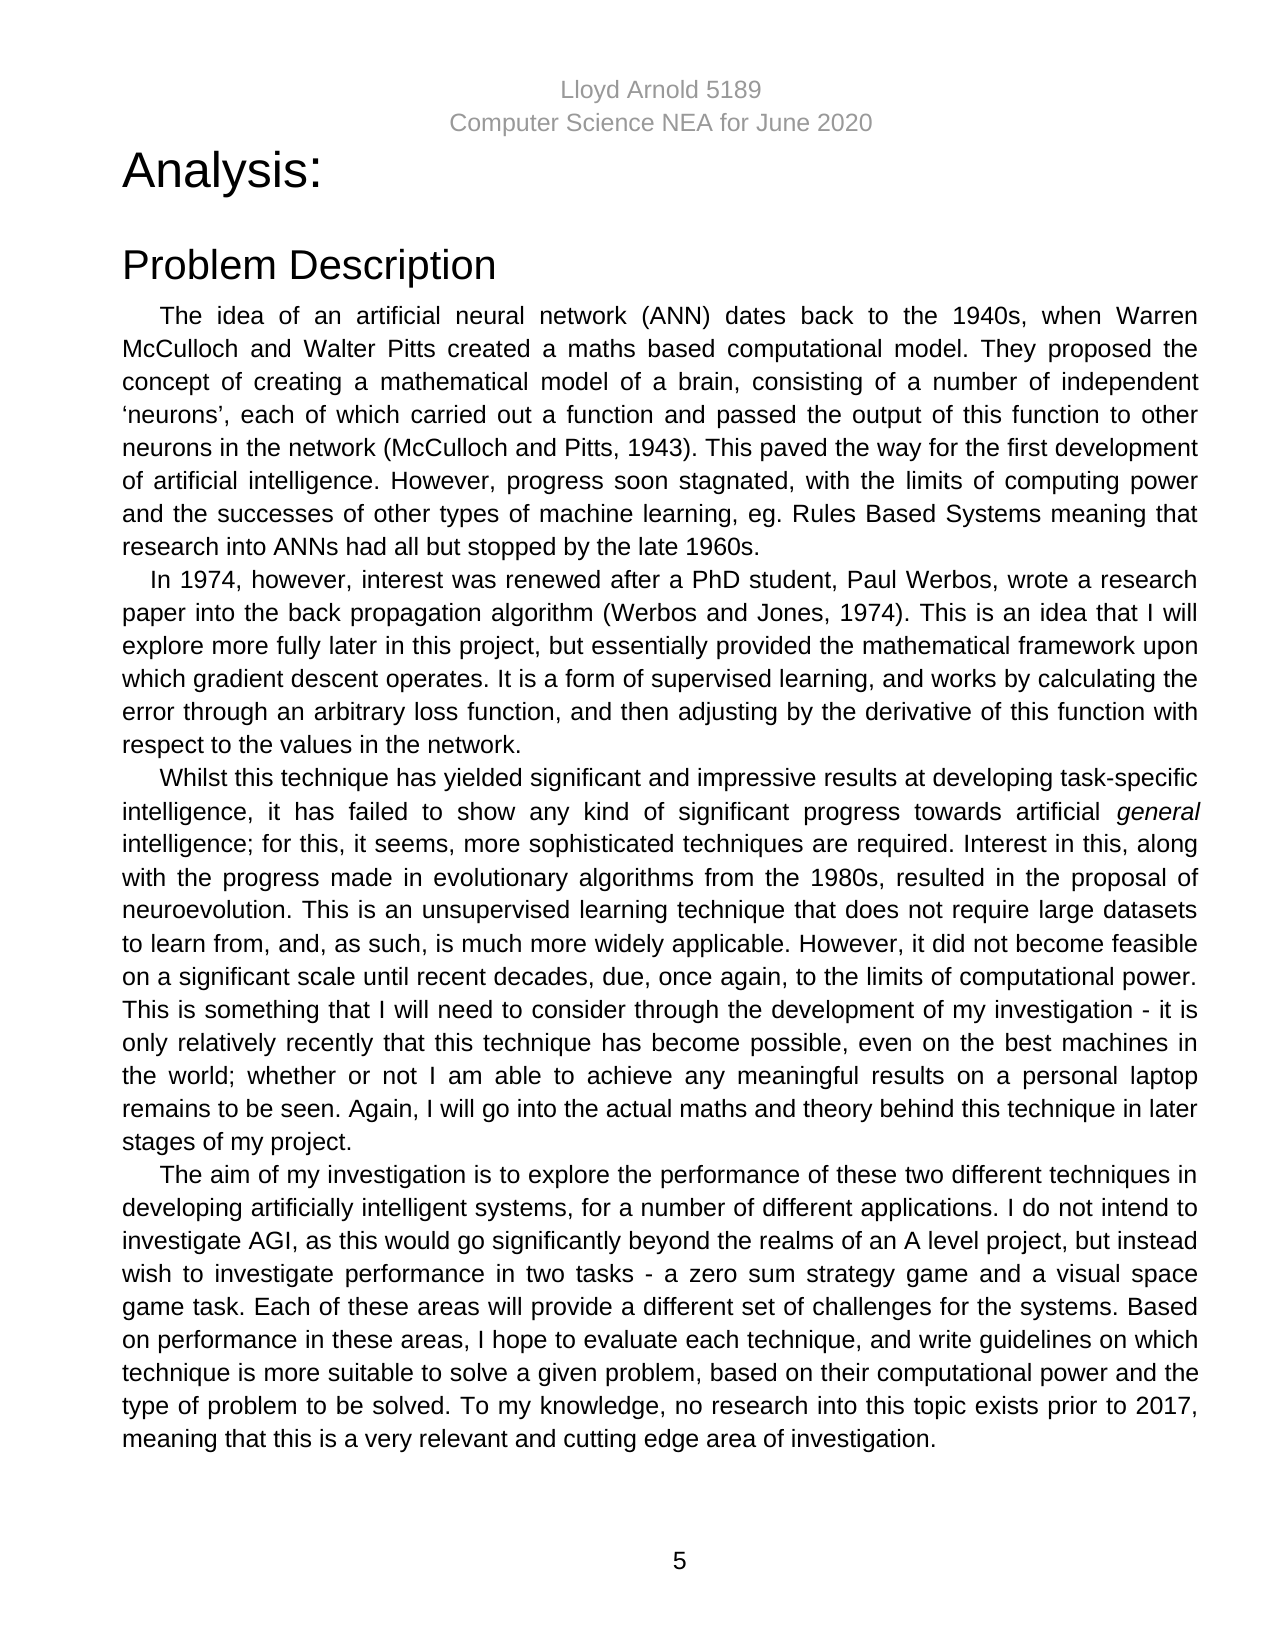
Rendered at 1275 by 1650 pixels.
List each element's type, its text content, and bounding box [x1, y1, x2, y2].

text Whilst this technique has yielded significant and impressive results at developing task-specific intelligence, it has failed to show any kind of significant progress towards artificial general intelligence; for this, it seems, more sophisticated techniques are required. Interest in this, along with the progress made in evolutionary algorithms from the 1980s, resulted in the proposal of neuroevolution. This is an unsupervised learning technique that does not require large datasets to learn from, and, as such, is much more widely applicable. However, it did not become feasible on a significant scale until recent decades, due, once again, to the limits of computational power. This is something that I will need to consider through the development of my investigation - it is only relatively recently that this technique has become possible, even on the best machines in the world; whether or not I am able to achieve any meaningful results on a personal laptop remains to be seen. Again, I will go into the actual maths and theory behind this technique in later stages of my project. [122, 763, 1200, 1155]
text The aim of my investigation is to explore the performance of these two different techniques in developing artificially intelligent systems, for a number of different applications. I do not intend to investigate AGI, as this would go significantly beyond the realms of an A level project, but instead wish to investigate performance in two tasks - a zero sum strategy game and a visual space game task. Each of these areas will provide a different set of challenges for the systems. Based on performance in these areas, I hope to evaluate each technique, and write guidelines on which technique is more suitable to solve a given problem, based on their computational power and the type of problem to be solved. To my knowledge, no research into this topic exists prior to 2017, meaning that this is a very relevant and cutting edge area of investigation. [122, 1160, 1200, 1453]
text In 1974, however, interest was renewed after a PhD student, Paul Werbos, wrote a research paper into the back propagation algorithm (Werbos and Jones, 1974). This is an idea that I will explore more fully later in this project, but essentially provided the mathematical framework upon which gradient descent operates. It is a form of supervised learning, and works by calculating the error through an arbitrary loss function, and then adjusting by the derivative of this function with respect to the values in the network. [122, 565, 1200, 759]
title Analysis: [122, 137, 1200, 199]
text The idea of an artificial neural network (ANN) dates back to the 1940s, when Warren McCulloch and Walter Pitts created a maths based computational model. They proposed the concept of creating a mathematical model of a brain, consisting of a number of independent ‘neurons’, each of which carried out a function and passed the output of this function to other neurons in the network (McCulloch and Pitts, 1943). This paved the way for the first development of artificial intelligence. However, progress soon stagnated, with the limits of computing power and the successes of other types of machine learning, eg. Rules Based Systems meaning that research into ANNs had all but stopped by the late 1960s. [122, 301, 1200, 561]
subtitle Problem Description [122, 241, 1200, 289]
